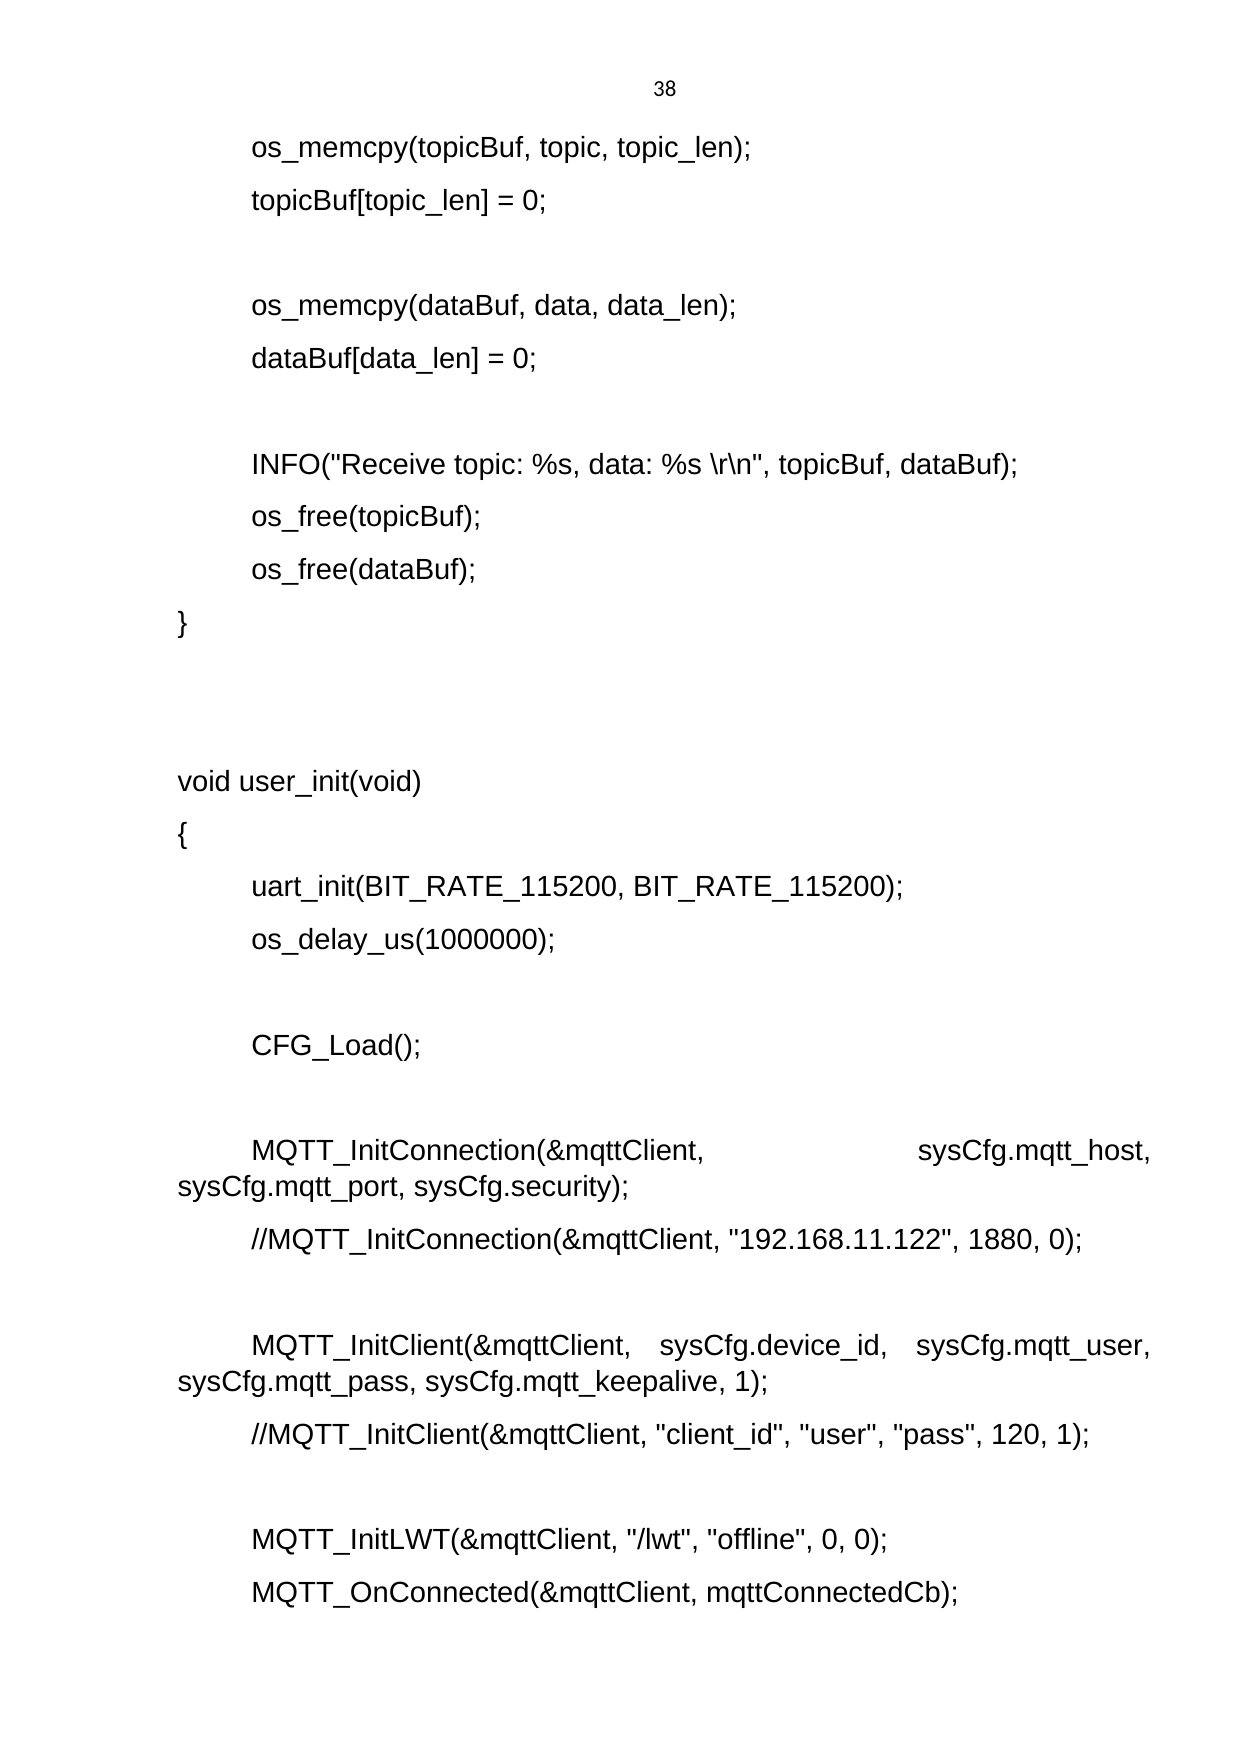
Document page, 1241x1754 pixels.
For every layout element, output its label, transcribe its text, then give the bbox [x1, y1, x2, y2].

text CFG_Load(); [177, 1028, 1152, 1061]
text void user_init(void) [177, 763, 1152, 797]
text //MQTT_InitClient(&mqttClient, "client_id", "user", "pass", 120, 1); [177, 1417, 1152, 1450]
text os_free(topicBuf); [177, 499, 1152, 533]
text MQTT_InitConnection(&mqttClient, sysCfg.mqtt_host, sysCfg.mqtt_port, sysCfg.security); [177, 1133, 1152, 1203]
text INFO("Receive topic: %s, data: %s \r\n", topicBuf, dataBuf); [177, 447, 1152, 480]
text topicBuf[topic_len] = 0; [177, 183, 1152, 216]
text //MQTT_InitConnection(&mqttClient, "192.168.11.122", 1880, 0); [177, 1222, 1152, 1256]
text os_memcpy(topicBuf, topic, topic_len); [177, 130, 1152, 163]
text os_memcpy(dataBuf, data, data_len); [177, 288, 1152, 322]
text os_free(dataBuf); [177, 552, 1152, 586]
text } [177, 605, 1152, 639]
text uart_init(BIT_RATE_115200, BIT_RATE_115200); [177, 869, 1152, 903]
text { [177, 816, 1152, 850]
text MQTT_InitLWT(&mqttClient, "/lwt", "offline", 0, 0); [177, 1522, 1152, 1556]
text dataBuf[data_len] = 0; [177, 341, 1152, 374]
text MQTT_InitClient(&mqttClient, sysCfg.device_id, sysCfg.mqtt_user, sysCfg.mqtt_pass, sysCfg.mqtt_keepalive, 1); [177, 1328, 1152, 1397]
text os_delay_us(1000000); [177, 922, 1152, 956]
text MQTT_OnConnected(&mqttClient, mqttConnectedCb); [177, 1575, 1152, 1609]
